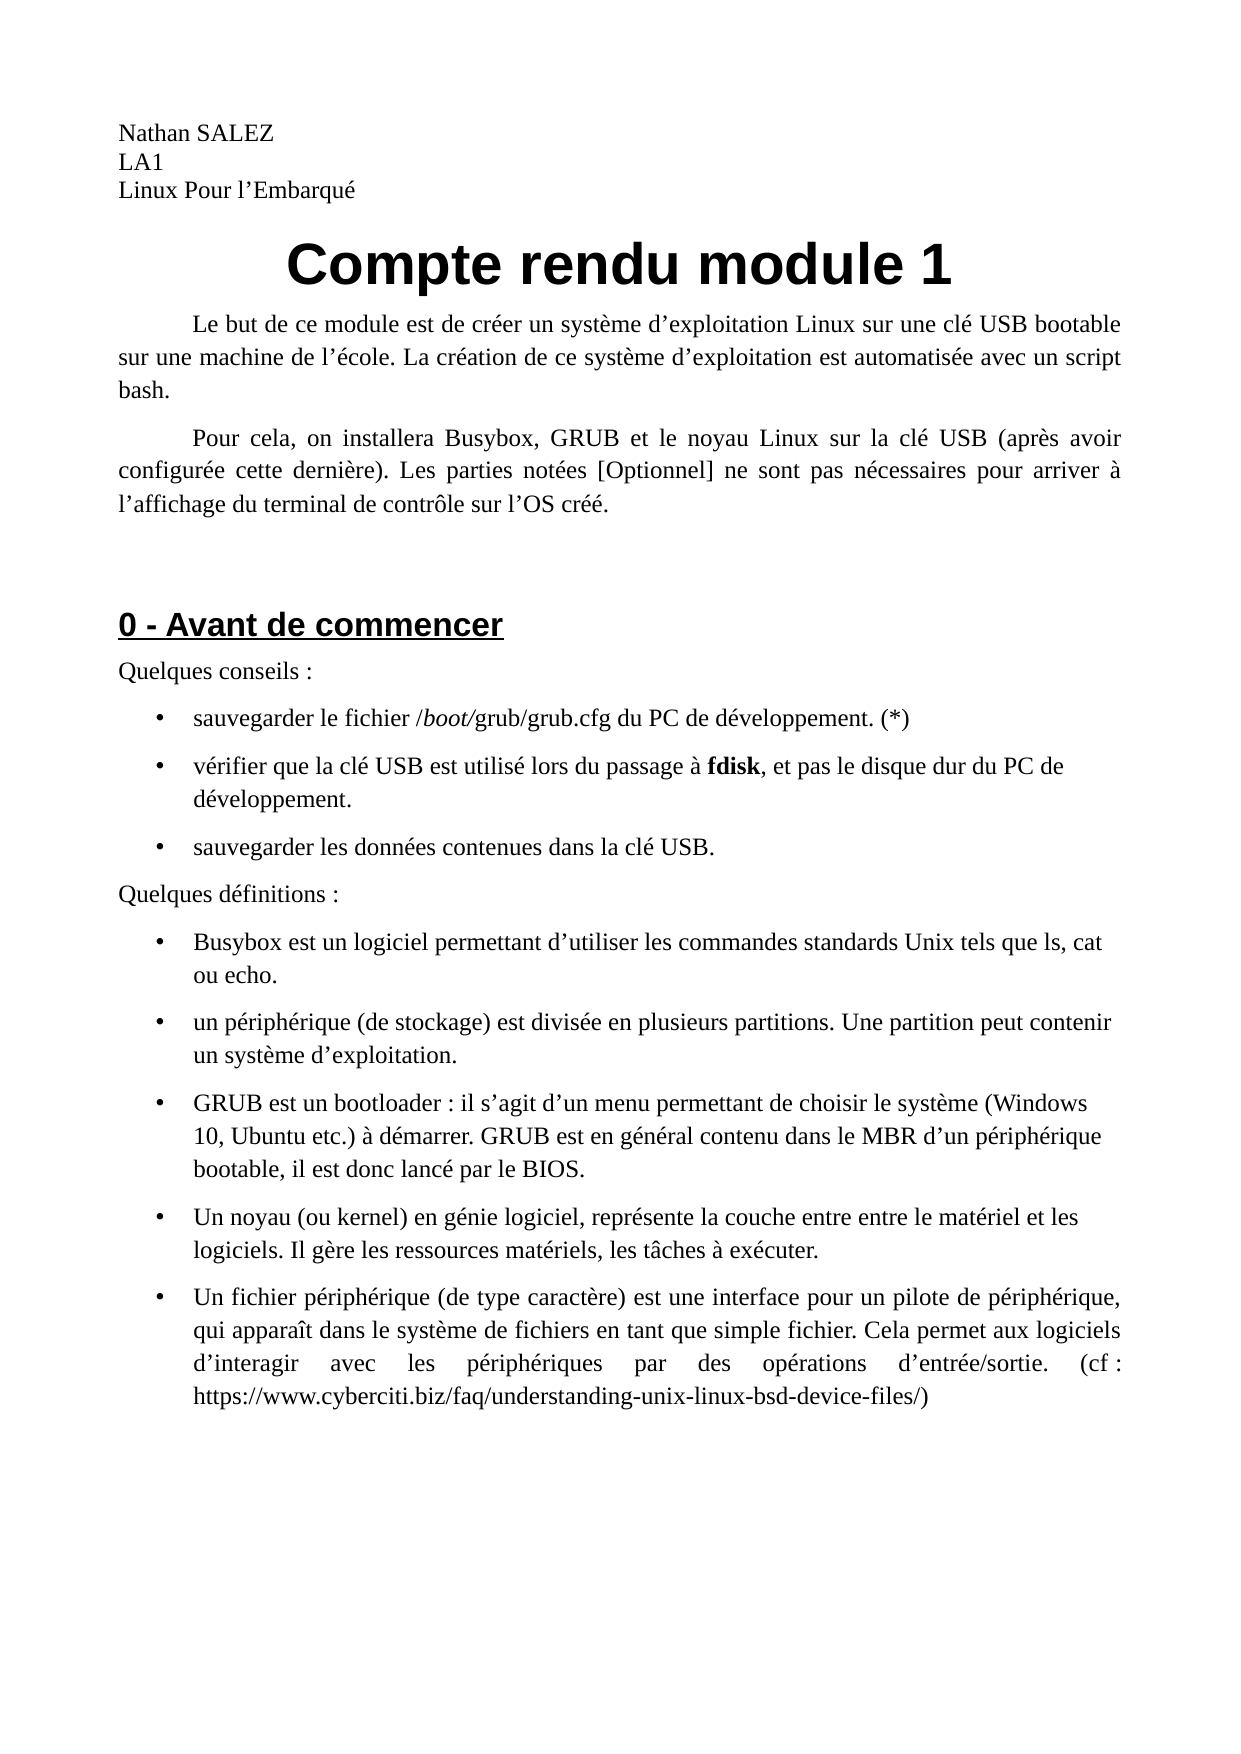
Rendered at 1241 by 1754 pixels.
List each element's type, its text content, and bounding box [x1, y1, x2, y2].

text Le but de ce module est de créer un système d’exploitation Linux sur une clé USB bootable sur une machine de l’école. La création de ce système d’exploitation est automatisée avec un script bash. [118, 309, 1122, 404]
title Compte rendu module 1 [118, 229, 1122, 296]
list vérifier que la clé USB est utilisé lors du passage à fdisk, et pas le disque dur du PC de développement. [156, 751, 1122, 813]
text Nathan SALEZ [118, 118, 1122, 147]
subtitle 0 - Avant de commencer [118, 605, 1122, 643]
list sauvegarder les données contenues dans la clé USB. [156, 832, 1122, 860]
list Busybox est un logiciel permettant d’utiliser les commandes standards Unix tels que ls, cat ou echo. [156, 927, 1122, 989]
list sauvegarder le fichier /boot/grub/grub.cfg du PC de développement. (*) [156, 703, 1122, 732]
list un périphérique (de stockage) est divisée en plusieurs partitions. Une partition peut contenir un système d’exploitation. [156, 1007, 1122, 1069]
text Quelques définitions : [118, 879, 1122, 908]
text Quelques conseils : [118, 656, 1122, 684]
text LA1 [118, 147, 1122, 176]
list Un noyau (ou kernel) en génie logiciel, représente la couche entre entre le matériel et les logiciels. Il gère les ressources matériels, les tâches à exécuter. [156, 1202, 1122, 1263]
list GRUB est un bootloader : il s’agit d’un menu permettant de choisir le système (Windows 10, Ubuntu etc.) à démarrer. GRUB est en général contenu dans le MBR d’un périphérique bootable, il est donc lancé par le BIOS. [156, 1088, 1122, 1183]
text Pour cela, on installera Busybox, GRUB et le noyau Linux sur la clé USB (après avoir configurée cette dernière). Les parties notées [Optionnel] ne sont pas nécessaires pour arriver à l’affichage du terminal de contrôle sur l’OS créé. [118, 423, 1122, 517]
list Un fichier périphérique (de type caractère) est une interface pour un pilote de périphérique, qui apparaît dans le système de fichiers en tant que simple fichier. Cela permet aux logiciels d’interagir avec les périphériques par des opérations d’entrée/sortie. (cf : https://www.cyberciti.biz/faq/understanding-unix-linux-bsd-device-files/) [156, 1282, 1122, 1410]
text Linux Pour l’Embarqué [118, 176, 1122, 204]
